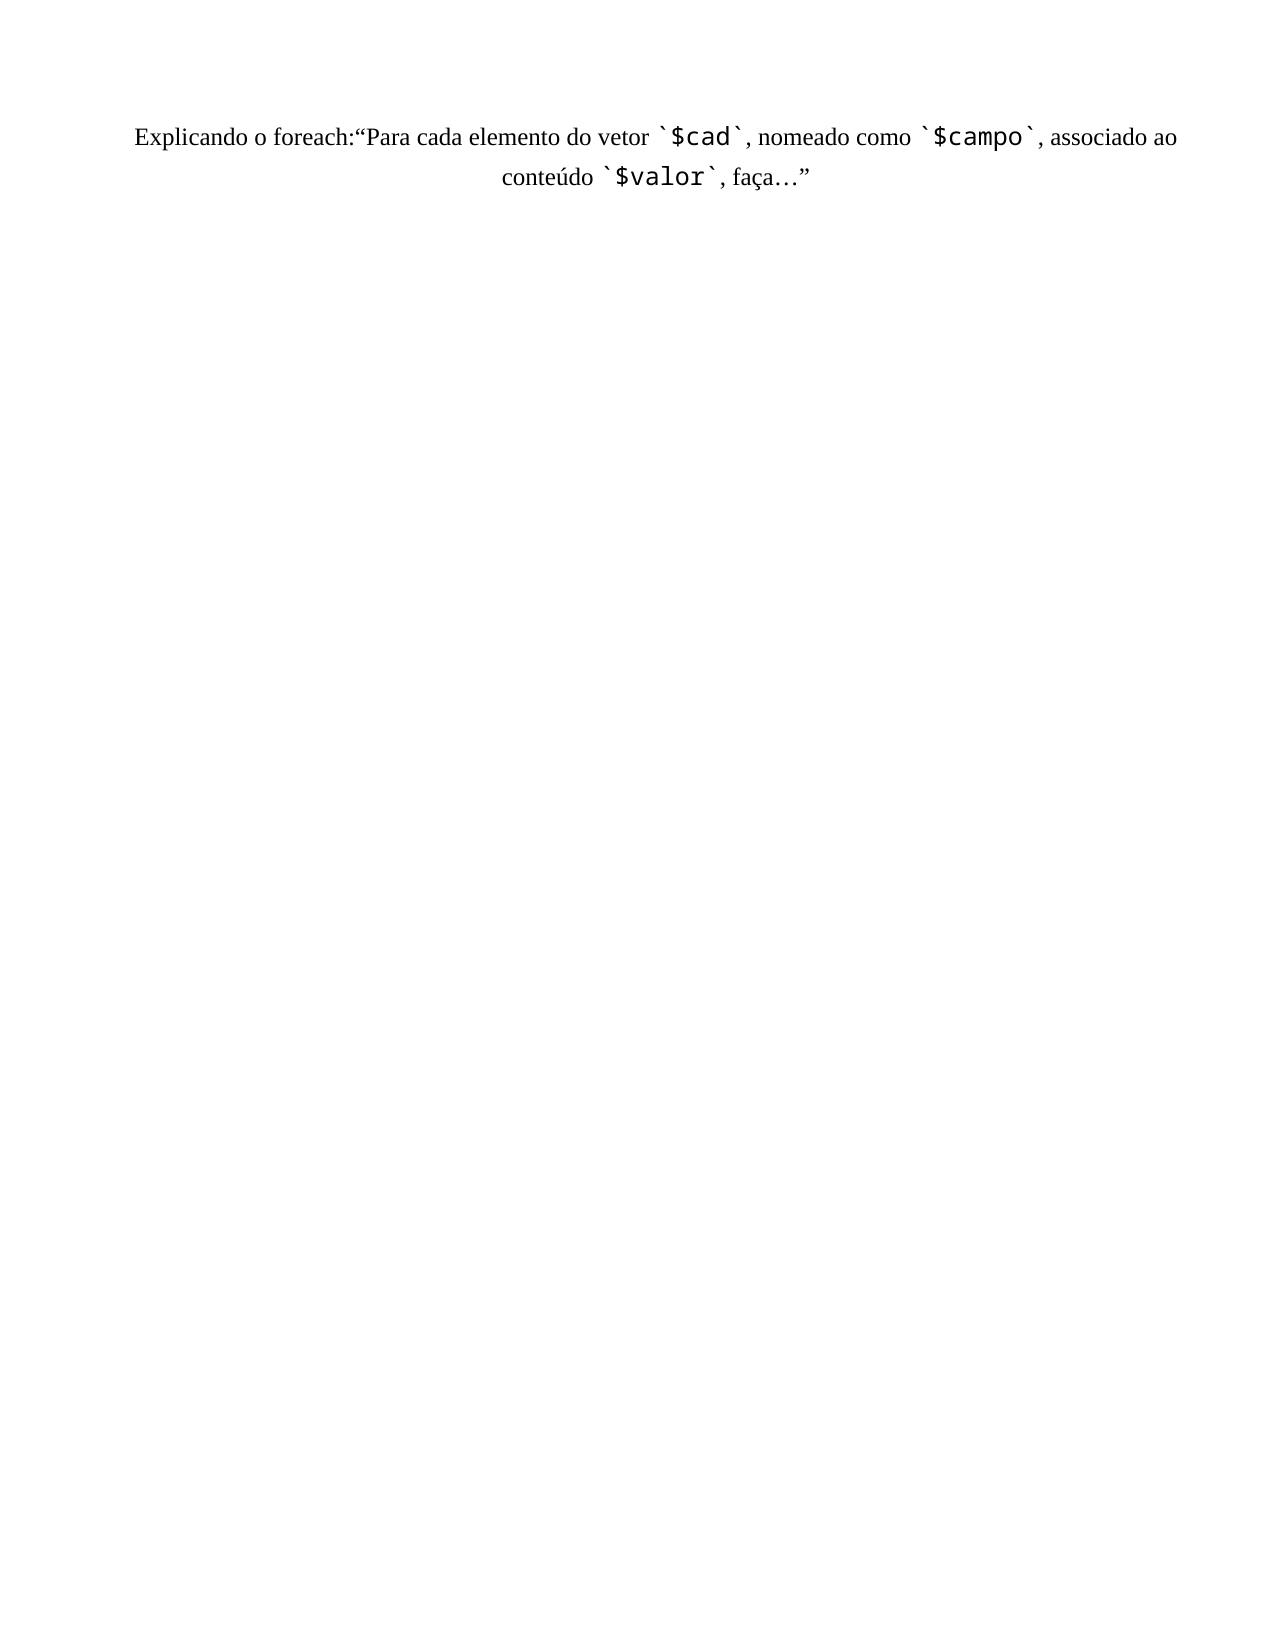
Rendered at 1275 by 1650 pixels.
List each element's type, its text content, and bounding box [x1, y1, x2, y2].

text Explicando o foreach:“Para cada elemento do vetor `$cad`, nomeado como `$campo`, associado ao conteúdo `$valor`, faça…” [118, 118, 1193, 193]
